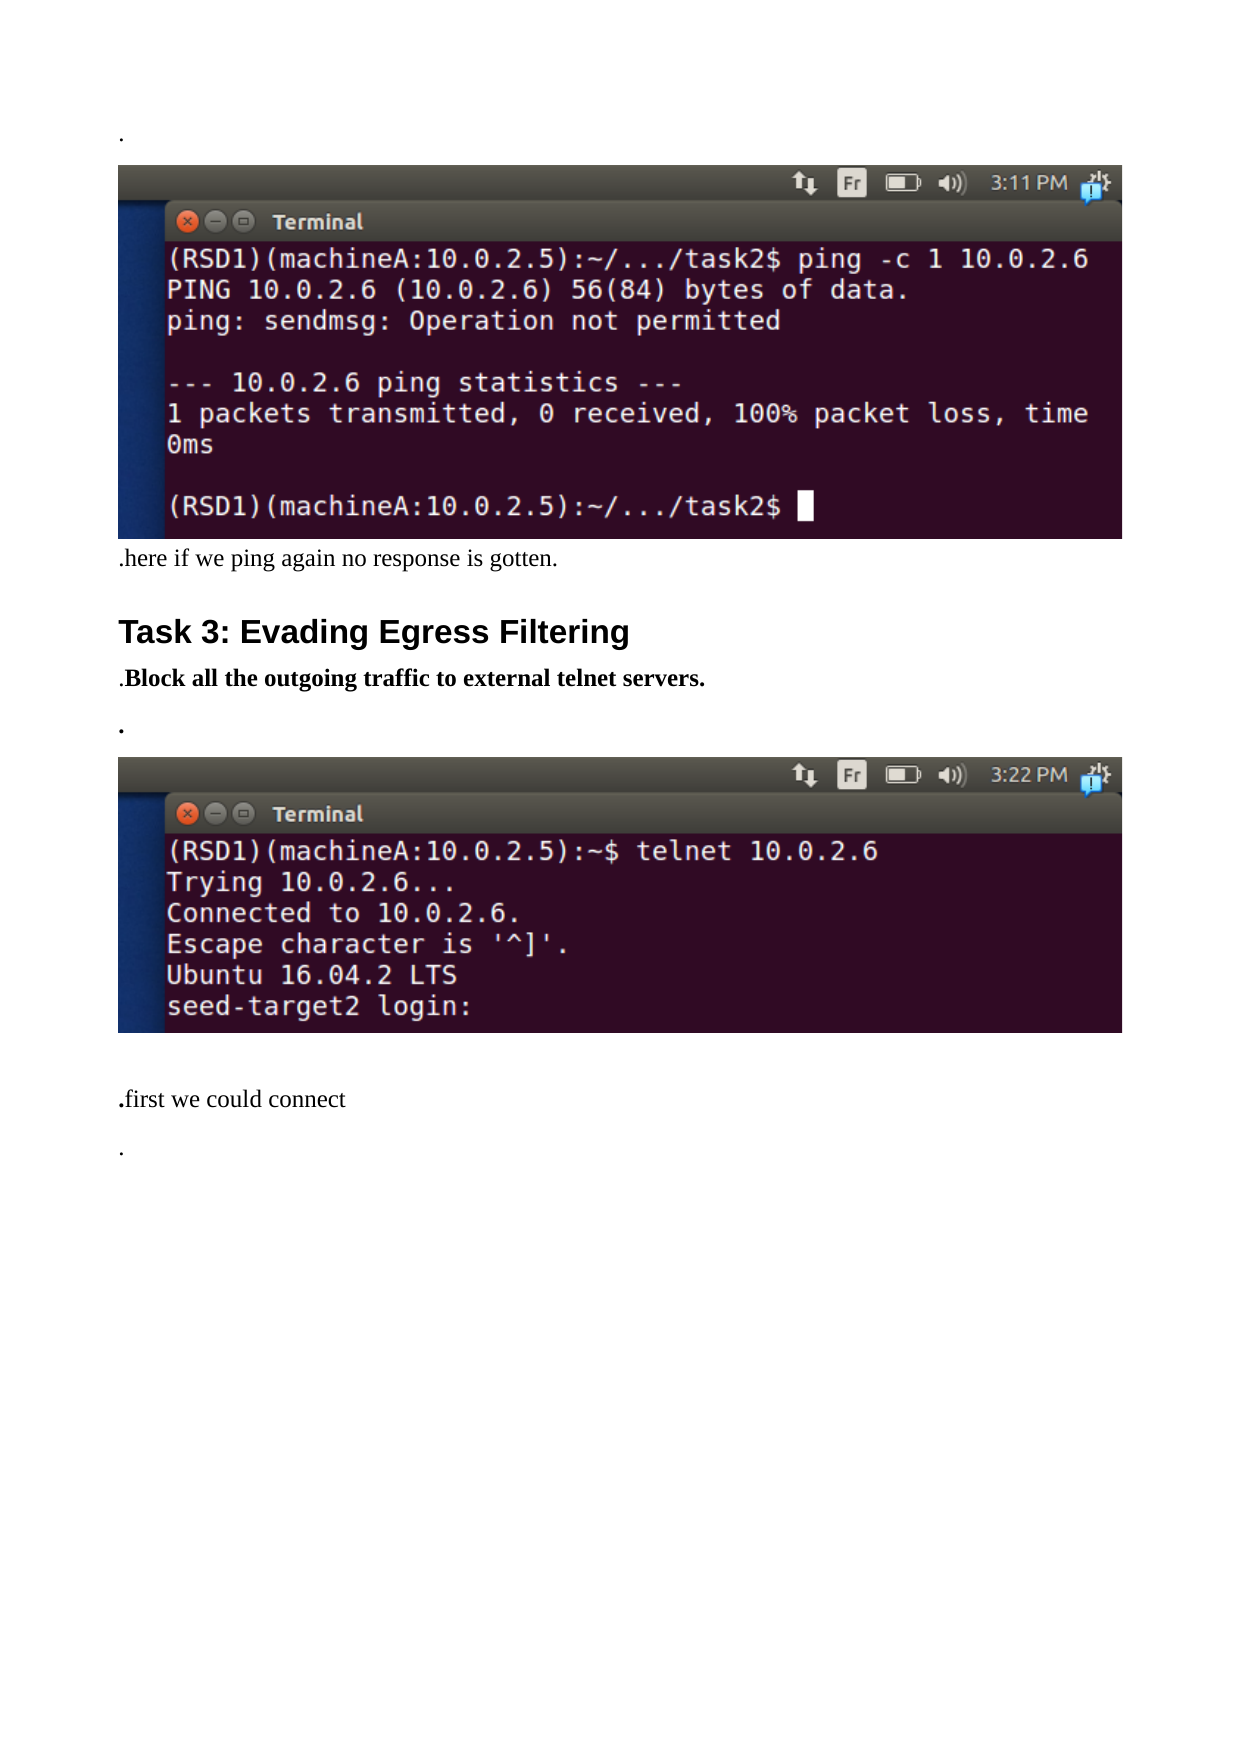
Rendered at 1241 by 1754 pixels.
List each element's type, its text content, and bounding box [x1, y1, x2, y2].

text . [118, 118, 1122, 147]
picture [118, 757, 1123, 1033]
text .Block all the outgoing traffic to external telnet servers. [118, 663, 1122, 691]
text . [118, 1132, 1122, 1161]
text .first we could connect [118, 1084, 1122, 1113]
subtitle Task 3: Evading Egress Filtering [118, 612, 1122, 650]
text .here if we ping again no response is gotten. [118, 539, 1122, 572]
picture [118, 165, 1123, 539]
text . [118, 710, 1122, 739]
